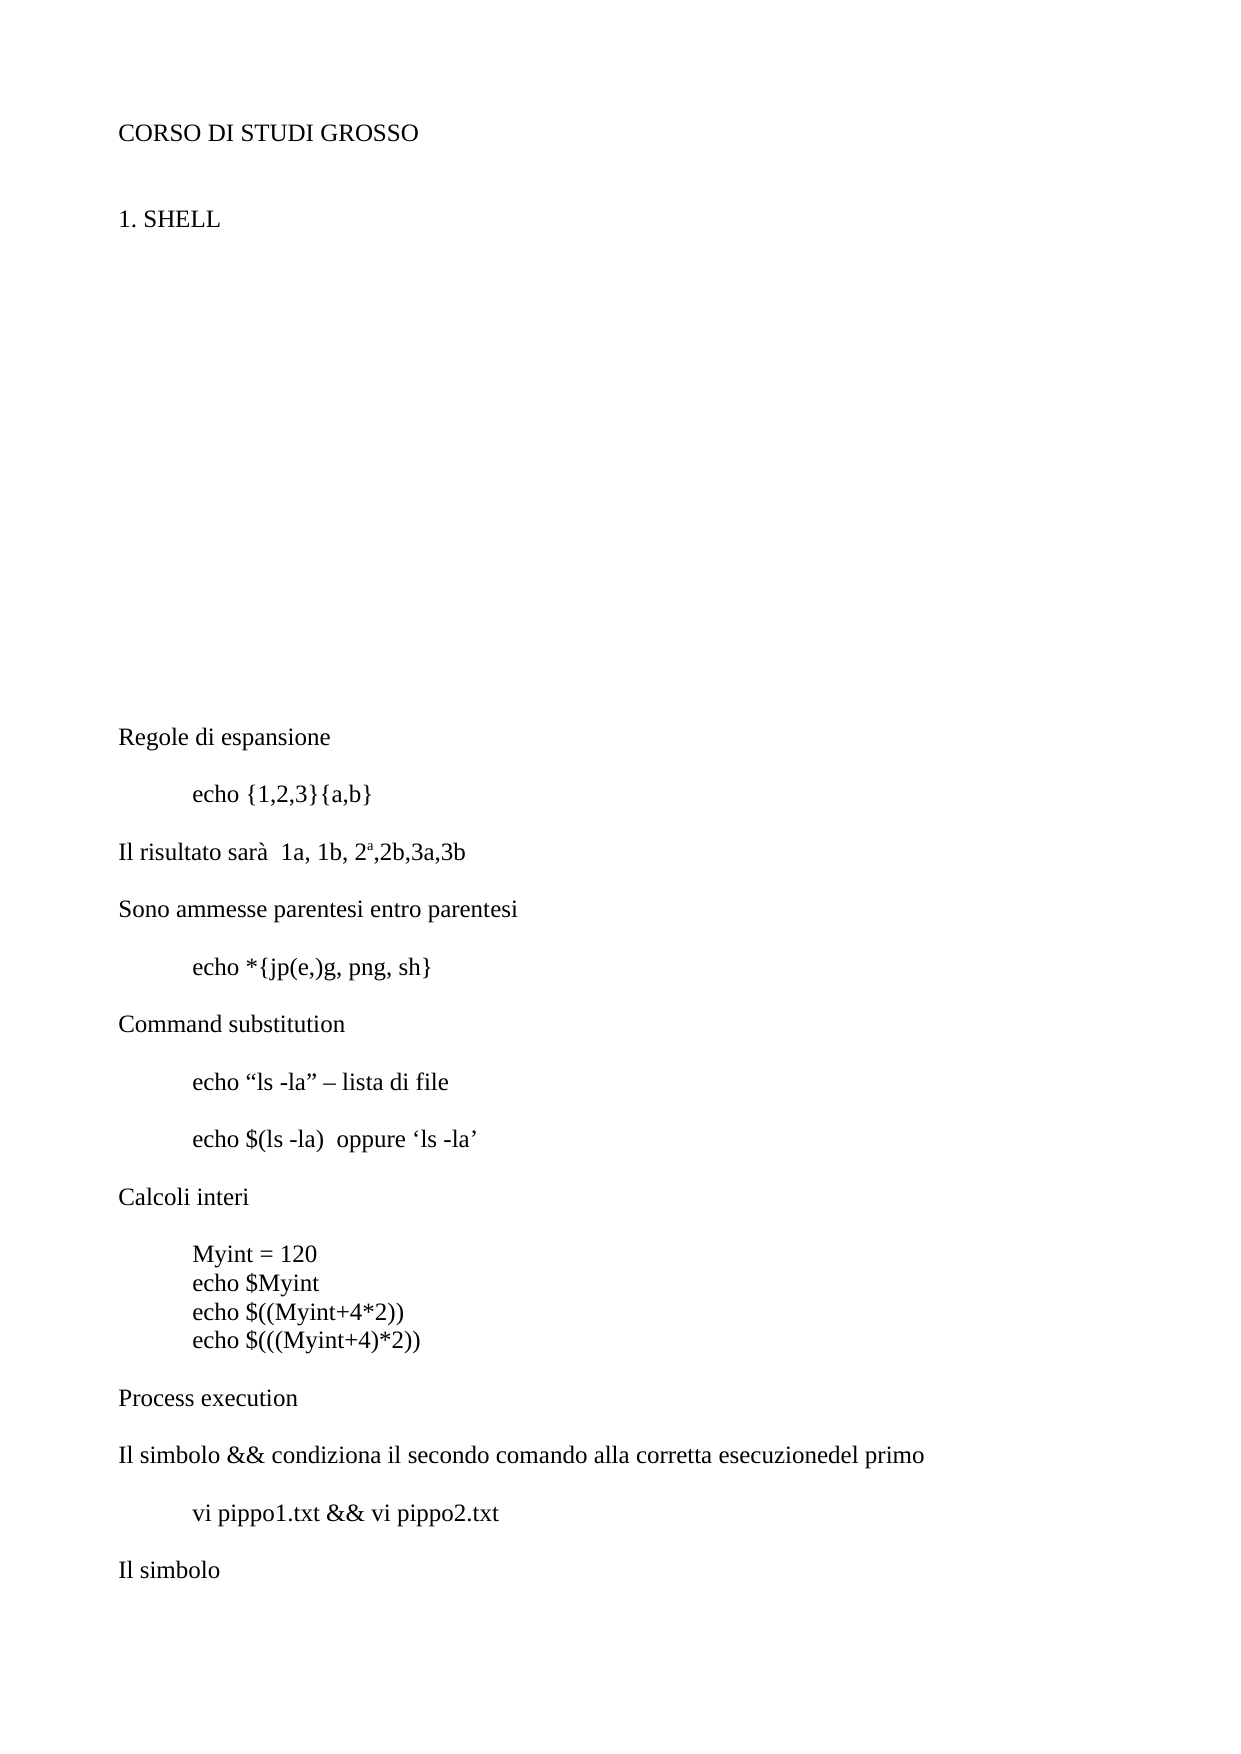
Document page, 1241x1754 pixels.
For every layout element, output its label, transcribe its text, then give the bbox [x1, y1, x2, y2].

text Il simbolo [118, 1556, 1122, 1584]
text Il risultato sarà 1a, 1b, 2a,2b,3a,3b [118, 837, 1122, 866]
text echo *{jp(e,)g, png, sh} [118, 952, 1122, 981]
text echo {1,2,3}{a,b} [118, 779, 1122, 808]
text Sono ammesse parentesi entro parentesi [118, 894, 1122, 923]
text 1. SHELL [118, 204, 1122, 233]
text Calcoli interi [118, 1182, 1122, 1211]
text echo $(ls -la) oppure ‘ls -la’ [118, 1124, 1122, 1153]
text echo “ls -la” – lista di file [118, 1067, 1122, 1096]
text Process execution [118, 1383, 1122, 1412]
text Myint = 120 [118, 1239, 1122, 1268]
text Il simbolo && condiziona il secondo comando alla corretta esecuzionedel primo [118, 1441, 1122, 1469]
text Regole di espansione [118, 722, 1122, 751]
text echo $Myint [118, 1268, 1122, 1297]
text vi pippo1.txt && vi pippo2.txt [118, 1498, 1122, 1527]
text echo $((Myint+4*2)) [118, 1297, 1122, 1326]
text Command substitution [118, 1009, 1122, 1038]
text CORSO DI STUDI GROSSO [118, 118, 1122, 147]
text echo $(((Myint+4)*2)) [118, 1326, 1122, 1354]
